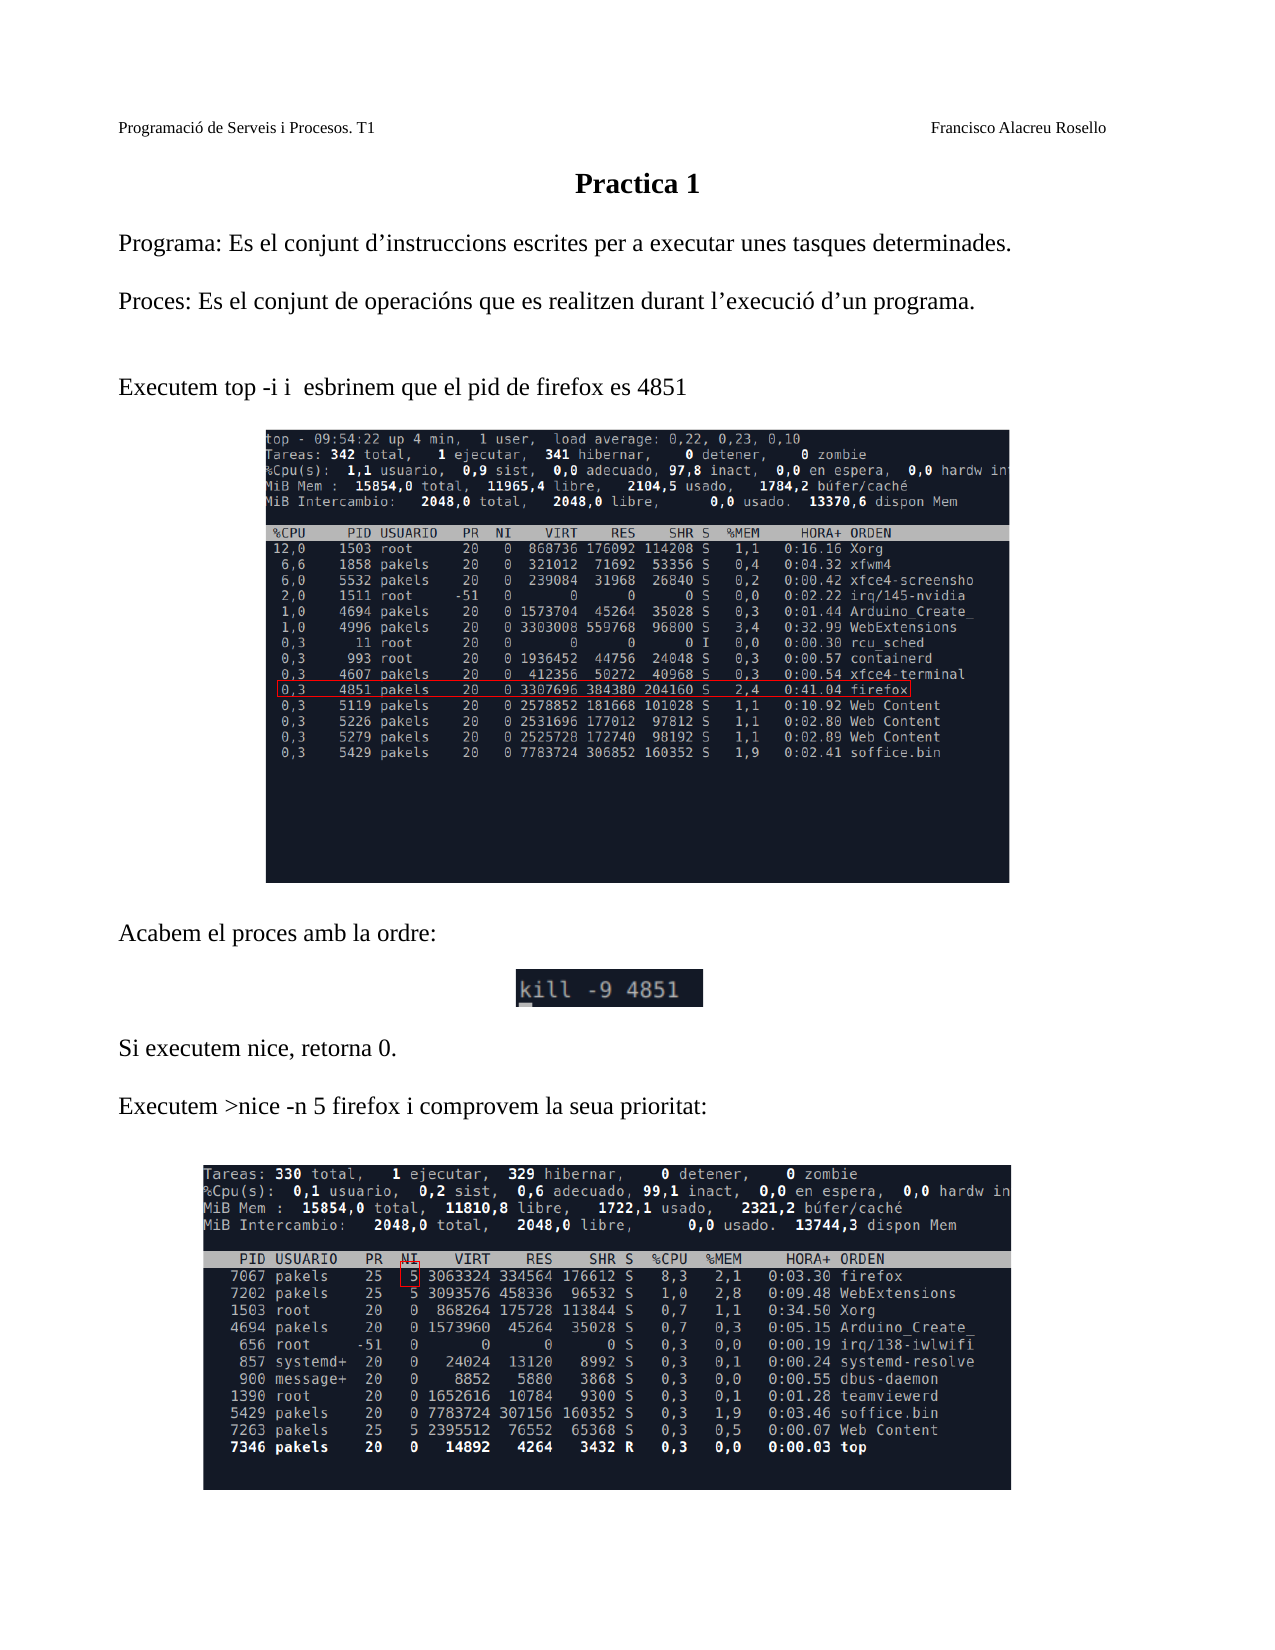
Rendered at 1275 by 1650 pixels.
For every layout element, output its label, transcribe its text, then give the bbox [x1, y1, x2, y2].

text Proces: Es el conjunt de operacións que es realitzen durant l’execució d’un programa. [118, 286, 1157, 314]
picture [515, 969, 704, 1007]
text Executem top -i i esbrinem que el pid de firefox es 4851 [118, 372, 1157, 401]
text Executem >nice -n 5 firefox i comprovem la seua prioritat: [118, 1091, 1157, 1119]
picture [265, 429, 1010, 883]
picture [203, 1165, 1012, 1490]
text Practica 1 [118, 166, 1157, 199]
text Si executem nice, retorna 0. [118, 1033, 1157, 1062]
text Programació de Serveis i Procesos. T1 Francisco Alacreu Rosello [118, 118, 1157, 137]
text Programa: Es el conjunt d’instruccions escrites per a executar unes tasques determinades. [118, 228, 1157, 257]
text Acabem el proces amb la ordre: [118, 918, 1157, 947]
